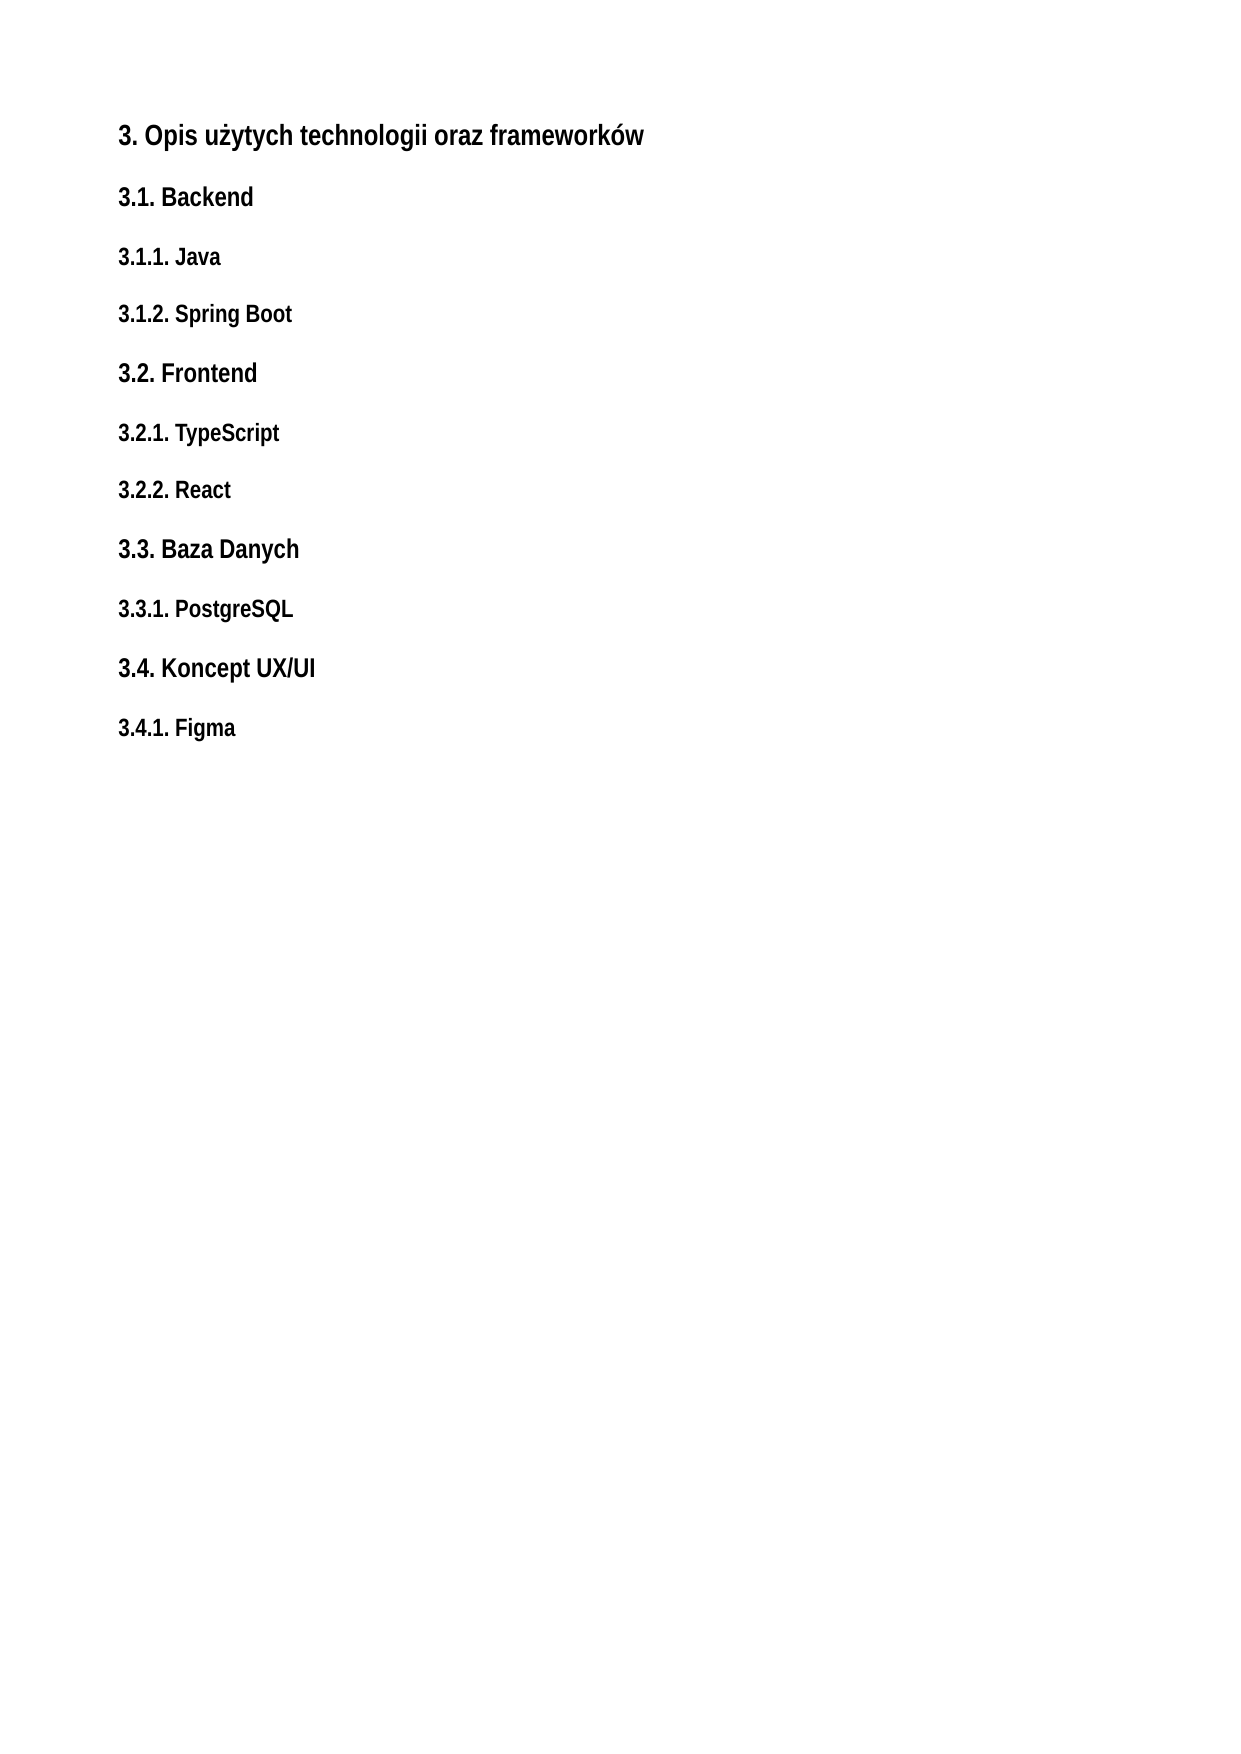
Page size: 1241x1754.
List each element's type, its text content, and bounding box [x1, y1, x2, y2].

text 3.1. Backend [118, 181, 1122, 212]
subtitle 3. Opis użytych technologii oraz frameworków [118, 118, 1122, 152]
text 3.1.2. Spring Boot [118, 299, 1122, 328]
text 3.2.2. React [118, 476, 1122, 504]
text 3.2. Frontend [118, 357, 1122, 388]
text 3.3. Baza Danych [118, 533, 1122, 564]
text 3.4.1. Figma [118, 713, 1122, 741]
text 3.4. Koncept UX/UI [118, 652, 1122, 683]
text 3.1.1. Java [118, 242, 1122, 271]
text 3.2.1. TypeScript [118, 418, 1122, 447]
text 3.3.1. PostgreSQL [118, 594, 1122, 623]
